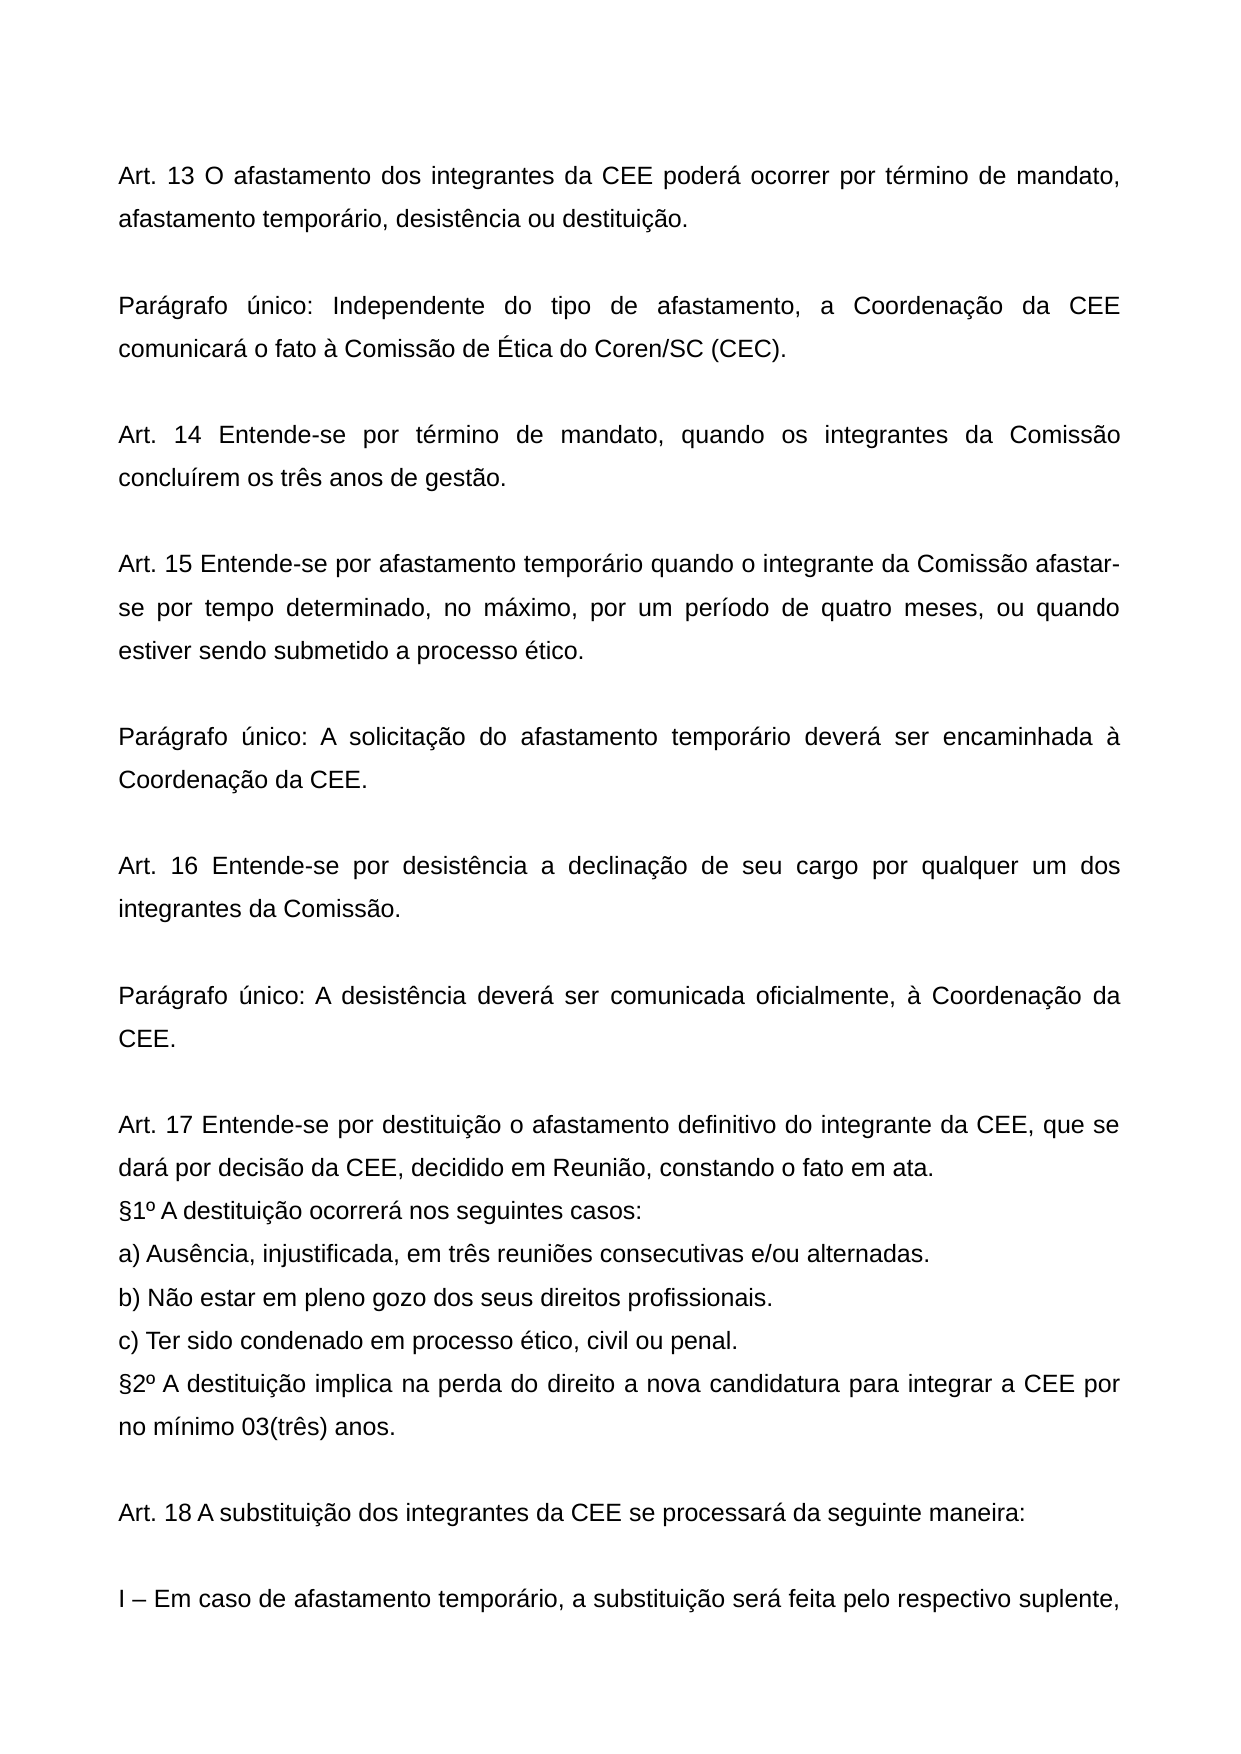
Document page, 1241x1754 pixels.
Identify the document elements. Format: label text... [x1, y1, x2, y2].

text §1º A destituição ocorrerá nos seguintes casos: [118, 1196, 1122, 1225]
text b) Não estar em pleno gozo dos seus direitos profissionais. [118, 1282, 1122, 1311]
text Art. 14 Entende-se por término de mandato, quando os integrantes da Comissão concluírem os três anos de gestão. [118, 420, 1122, 492]
text Parágrafo único: A solicitação do afastamento temporário deverá ser encaminhada à Coordenação da CEE. [118, 722, 1122, 794]
text Parágrafo único: A desistência deverá ser comunicada oficialmente, à Coordenação da CEE. [118, 981, 1122, 1052]
text Art. 18 A substituição dos integrantes da CEE se processará da seguinte maneira: [118, 1498, 1122, 1527]
text Art. 13 O afastamento dos integrantes da CEE poderá ocorrer por término de mandato, afastamento temporário, desistência ou destituição. [118, 161, 1122, 233]
text Parágrafo único: Independente do tipo de afastamento, a Coordenação da CEE comunicará o fato à Comissão de Ética do Coren/SC (CEC). [118, 291, 1122, 362]
text a) Ausência, injustificada, em três reuniões consecutivas e/ou alternadas. [118, 1239, 1122, 1268]
text Art. 17 Entende-se por destituição o afastamento definitivo do integrante da CEE, que se dará por decisão da CEE, decidido em Reunião, constando o fato em ata. [118, 1110, 1122, 1182]
text c) Ter sido condenado em processo ético, civil ou penal. [118, 1326, 1122, 1354]
text §2º A destituição implica na perda do direito a nova candidatura para integrar a CEE por no mínimo 03(três) anos. [118, 1369, 1122, 1441]
text Art. 15 Entende-se por afastamento temporário quando o integrante da Comissão afastar-se por tempo determinado, no máximo, por um período de quatro meses, ou quando estiver sendo submetido a processo ético. [118, 549, 1122, 664]
text I – Em caso de afastamento temporário, a substituição será feita pelo respectivo suplente, [118, 1584, 1122, 1613]
text Art. 16 Entende-se por desistência a declinação de seu cargo por qualquer um dos integrantes da Comissão. [118, 851, 1122, 923]
